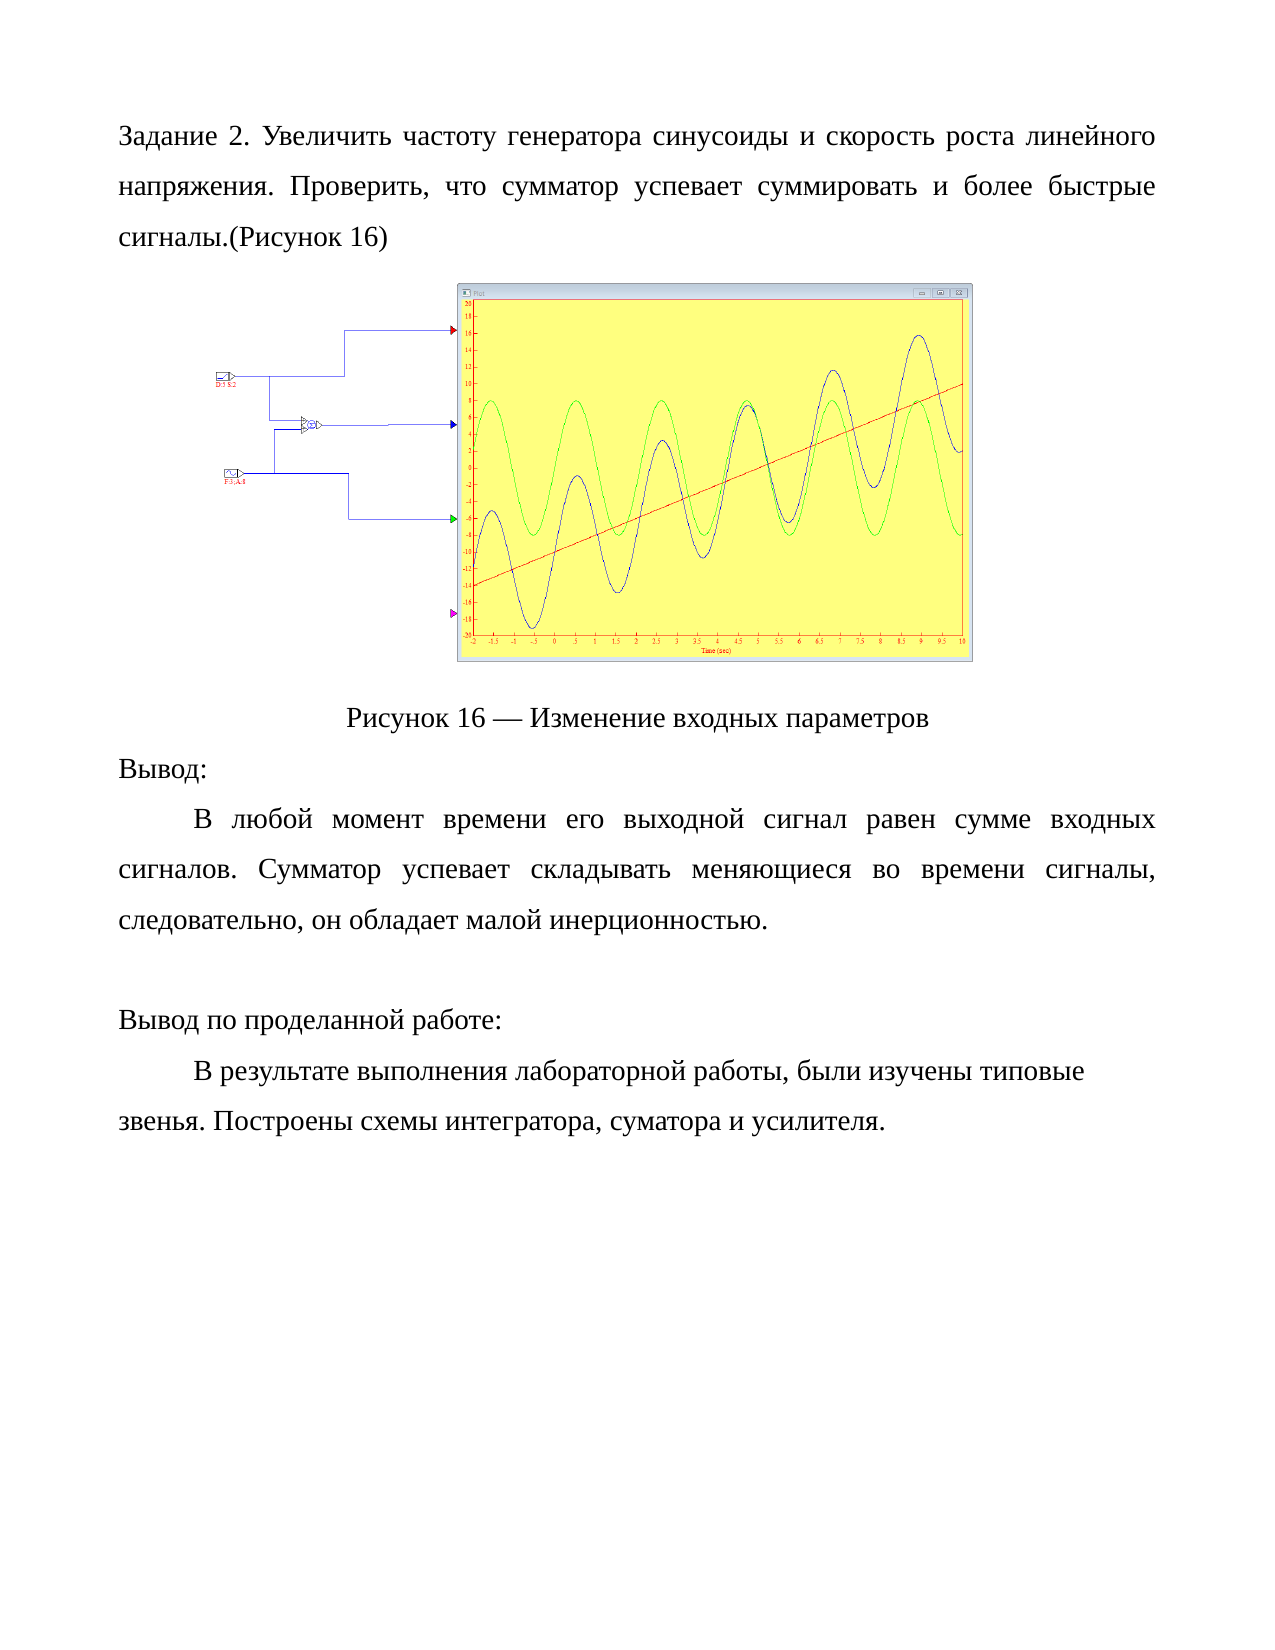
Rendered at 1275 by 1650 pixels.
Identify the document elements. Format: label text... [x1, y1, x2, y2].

text Вывод: [118, 751, 1157, 784]
text В любой момент времени его выходной сигнал равен сумме входных сигналов. Сумматор успевает складывать меняющиеся во времени сигналы, следовательно, он обладает малой инерционностью. [118, 801, 1157, 935]
picture [175, 269, 1001, 684]
text Рисунок 16 — Изменение входных параметров [118, 269, 1157, 734]
text Вывод по проделанной работе: В результате выполнения лабораторной работы, были изучены типовые звенья. Построены схемы интегратора, суматора и усилителя. [118, 1002, 1157, 1137]
text Задание 2. Увеличить частоту генератора синусоиды и скорость роста линейного напряжения. Проверить, что сумматор успевает суммировать и более быстрые сигналы.(Рисунок 16) [118, 118, 1157, 252]
